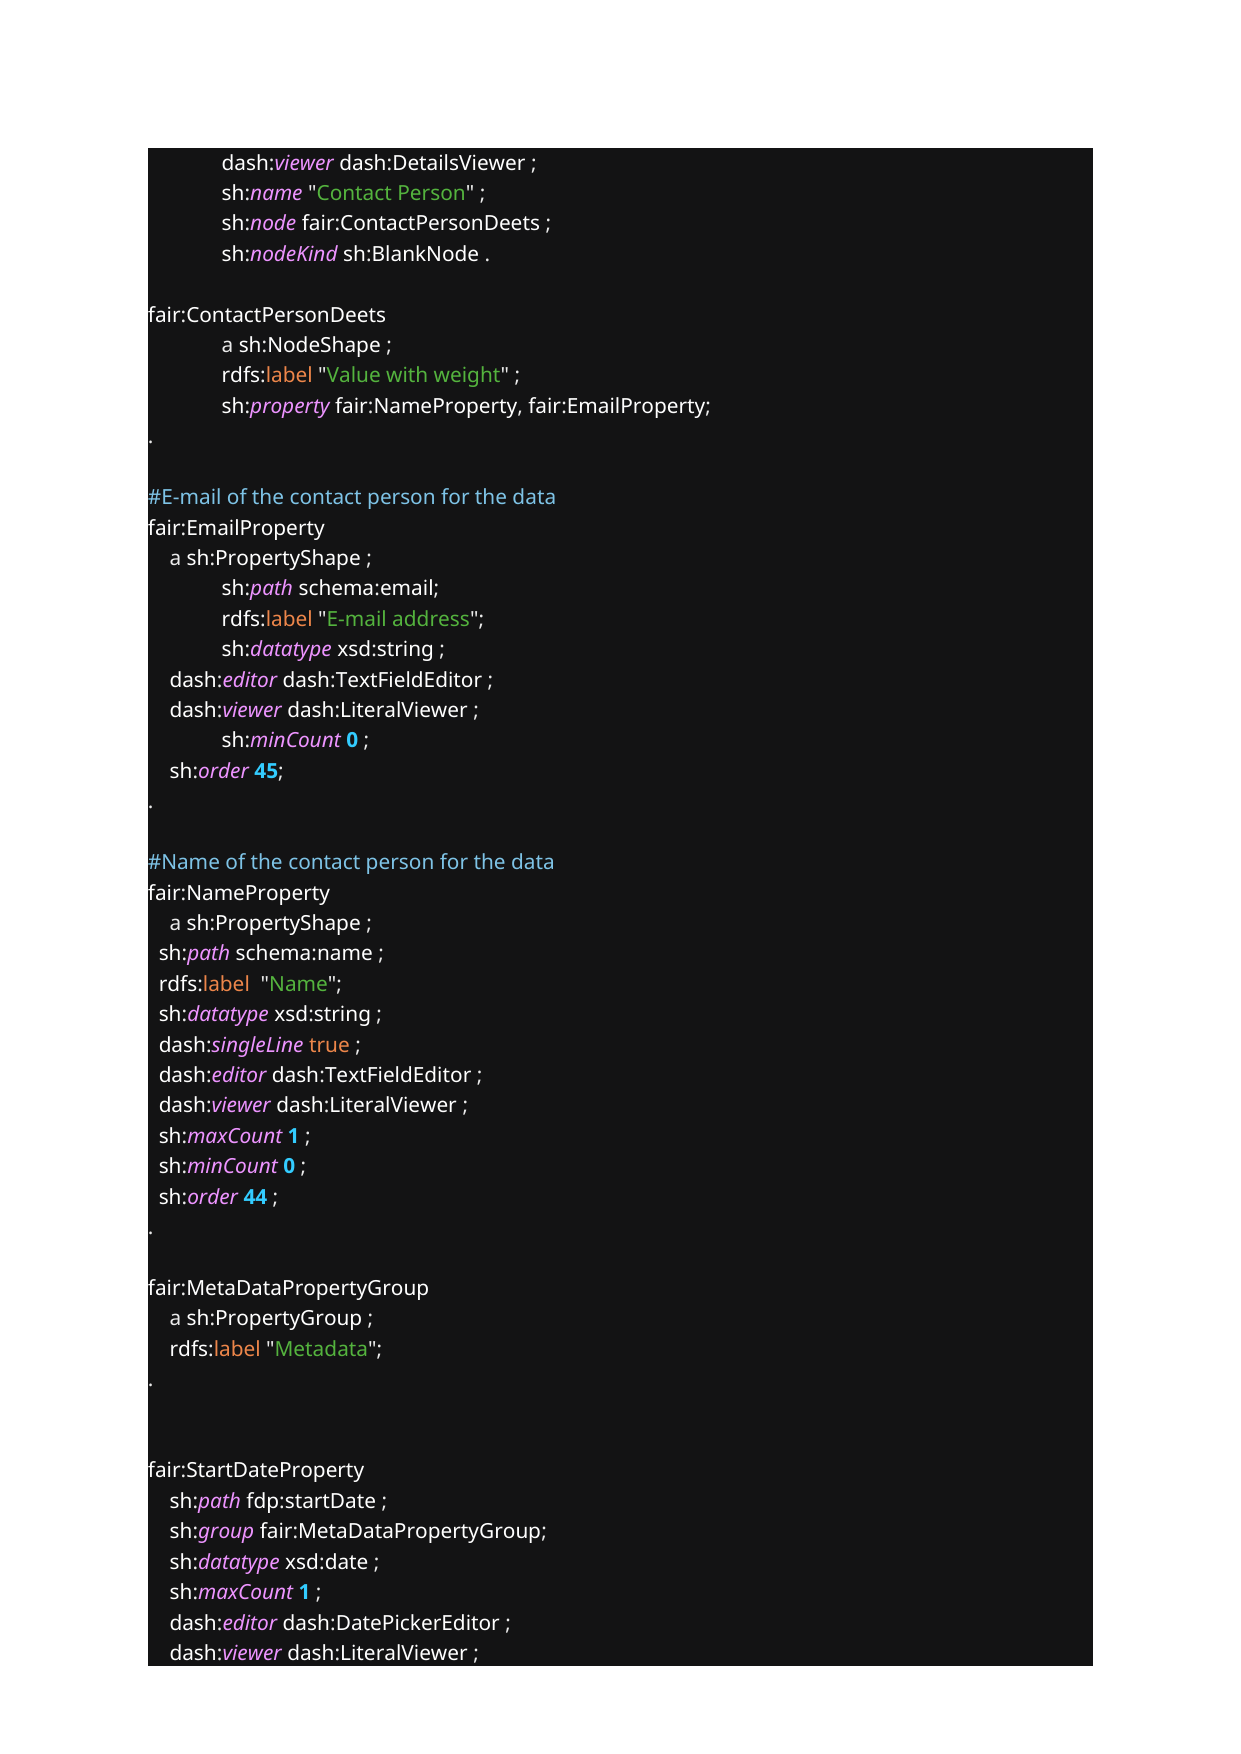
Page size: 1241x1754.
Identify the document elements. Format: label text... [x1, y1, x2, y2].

text dash:viewer dash:DetailsViewer ; sh:name "Contact Person" ; sh:node fair:ContactPersonDeets ; sh:nodeKind sh:BlankNode . fair:ContactPersonDeets a sh:NodeShape ; rdfs:label "Value with weight" ; sh:property fair:NameProperty, fair:EmailProperty; . #E-mail of the contact person for the data fair:EmailProperty a sh:PropertyShape ; sh:path schema:email; rdfs:label "E-mail address"; sh:datatype xsd:string ; dash:editor dash:TextFieldEditor ; dash:viewer dash:LiteralViewer ; sh:minCount 0 ; sh:order 45; . #Name of the contact person for the data fair:NameProperty a sh:PropertyShape ; sh:path schema:name ; rdfs:label "Name"; sh:datatype xsd:string ; dash:singleLine true ; dash:editor dash:TextFieldEditor ; dash:viewer dash:LiteralViewer ; sh:maxCount 1 ; sh:minCount 0 ; sh:order 44 ; . fair:MetaDataPropertyGroup a sh:PropertyGroup ; rdfs:label "Metadata"; . fair:StartDateProperty sh:path fdp:startDate ; sh:group fair:MetaDataPropertyGroup; sh:datatype xsd:date ; sh:maxCount 1 ; dash:editor dash:DatePickerEditor ; dash:viewer dash:LiteralViewer ; [148, 148, 1093, 1666]
